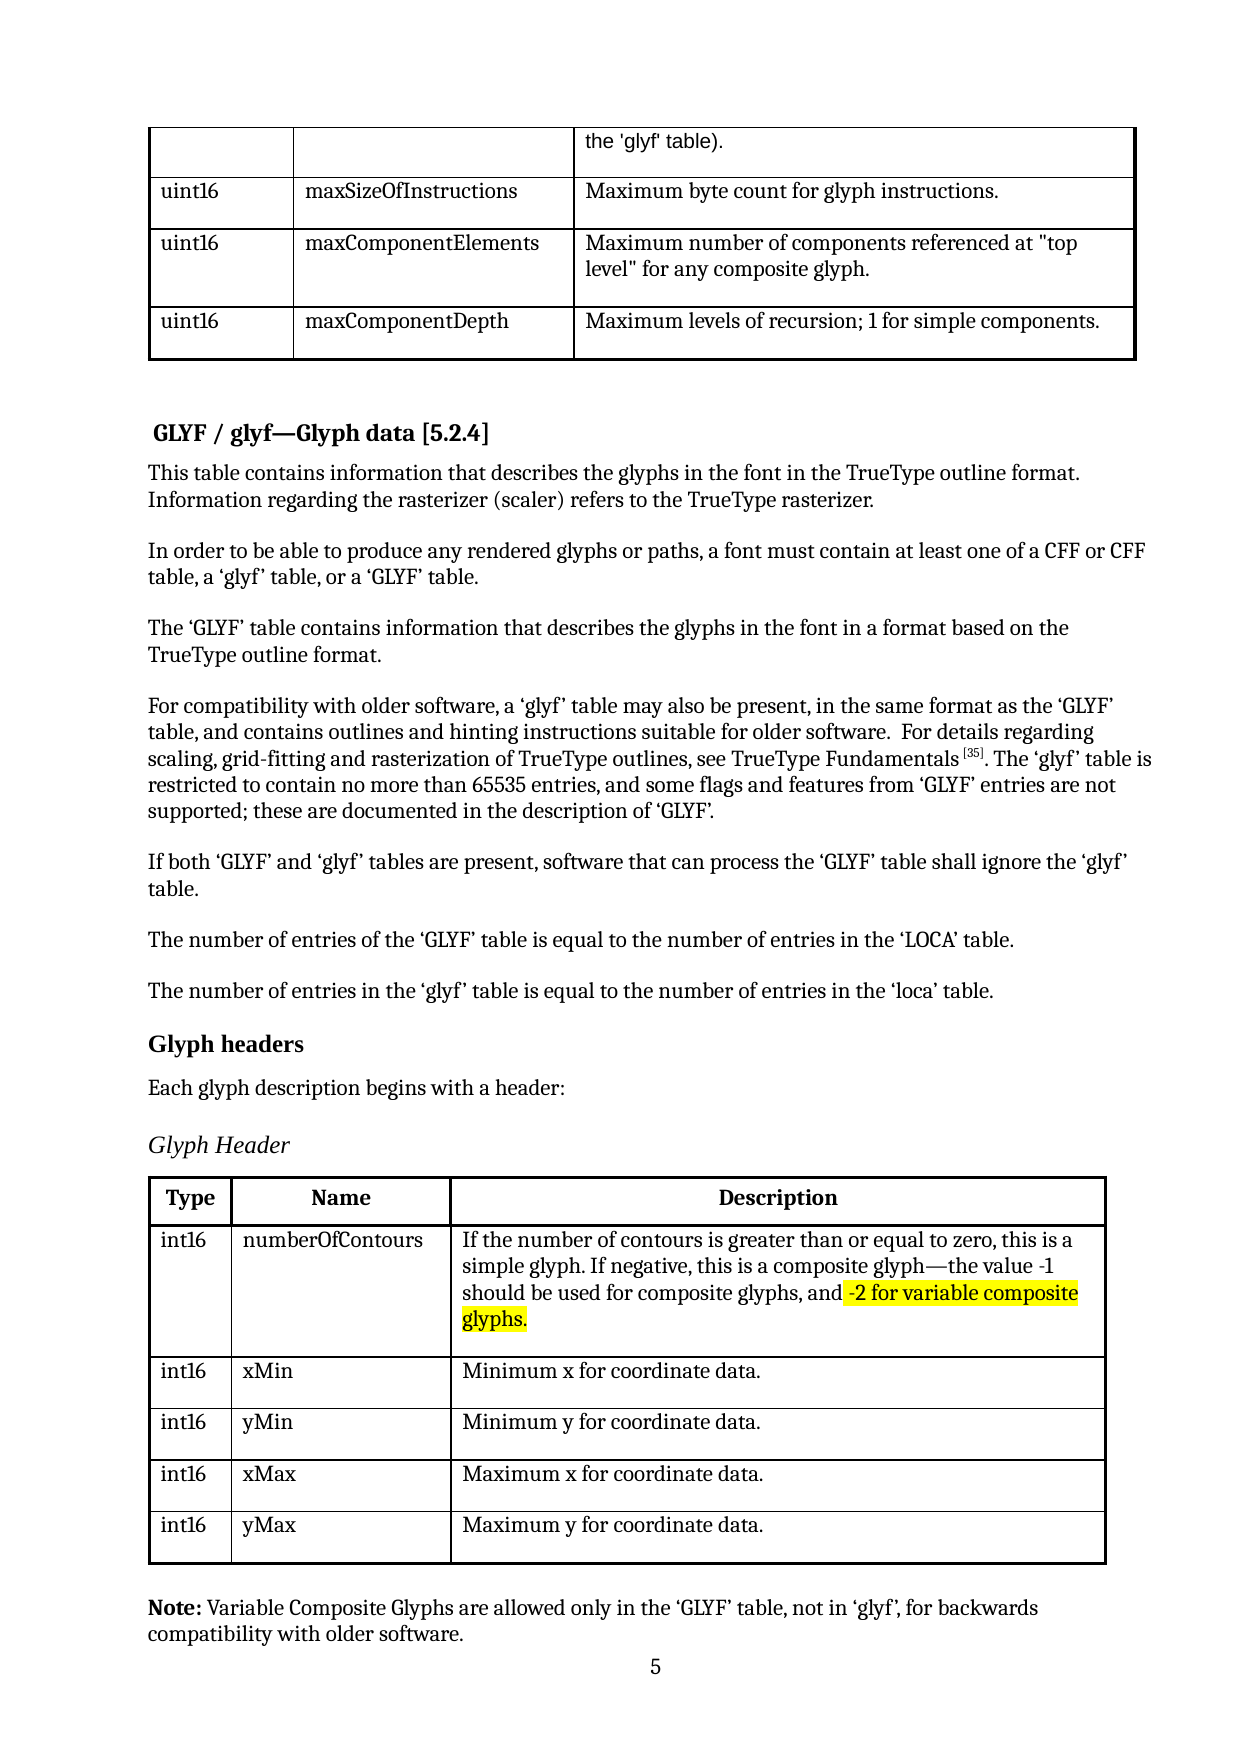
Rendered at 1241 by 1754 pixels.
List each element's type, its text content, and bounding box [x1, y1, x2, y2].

text This table contains information that describes the glyphs in the font in the TrueType outline format. Information regarding the rasterizer (scaler) refers to the TrueType rasterizer. [148, 460, 1163, 513]
table_cell maxComponentDepth [294, 308, 573, 358]
text Glyph headers [148, 1029, 1163, 1058]
table_header Description [452, 1179, 1104, 1224]
table_cell Maximum number of components referenced at "top level" for any composite glyph. [575, 230, 1133, 306]
table_cell [151, 128, 293, 177]
table_cell the 'glyf' table). [575, 128, 1133, 177]
text Glyph Header [148, 1130, 1163, 1159]
table_cell yMax [232, 1512, 450, 1562]
table_cell xMin [232, 1358, 450, 1407]
table_cell Minimum y for coordinate data. [452, 1409, 1104, 1459]
table_cell maxComponentElements [294, 230, 573, 306]
text In order to be able to produce any rendered glyphs or paths, a font must contain at least one of a CFF or CFF table, a ‘glyf’ table, or a ‘GLYF’ table. [148, 538, 1163, 590]
table_cell Maximum y for coordinate data. [452, 1512, 1104, 1562]
table_cell int16 [151, 1358, 231, 1407]
table_cell xMax [232, 1461, 450, 1511]
text The number of entries of the ‘GLYF’ table is equal to the number of entries in the ‘LOCA’ table. [148, 927, 1163, 953]
text If both ‘GLYF’ and ‘glyf’ tables are present, software that can process the ‘GLYF’ table shall ignore the ‘glyf’ table. [148, 849, 1163, 902]
table_cell maxSizeOfInstructions [294, 178, 573, 228]
table_header Type [151, 1179, 230, 1224]
table_cell If the number of contours is greater than or equal to zero, this is a simple glyph. If negative, this is a composite glyph—the value ˗1 should be used for composite glyphs, and ˗2 for variable composite glyphs. [452, 1227, 1104, 1356]
table_cell uint16 [151, 178, 293, 228]
table_cell int16 [151, 1409, 231, 1459]
table_cell int16 [151, 1227, 231, 1356]
subtitle GLYF / glyf—Glyph data [5.2.4] [148, 419, 1163, 448]
text The number of entries in the ‘glyf’ table is equal to the number of entries in the ‘loca’ table. [148, 978, 1163, 1004]
table_header Name [233, 1179, 449, 1224]
table_cell uint16 [151, 308, 293, 358]
text Each glyph description begins with a header: [148, 1074, 1163, 1101]
table_cell int16 [151, 1512, 231, 1562]
table_cell uint16 [151, 230, 293, 306]
text The ‘GLYF’ table contains information that describes the glyphs in the font in a format based on the TrueType outline format. [148, 615, 1163, 668]
table_cell Minimum x for coordinate data. [452, 1358, 1104, 1407]
table_cell Maximum levels of recursion; 1 for simple components. [575, 308, 1133, 358]
table_cell numberOfContours [232, 1227, 450, 1356]
table_cell Maximum x for coordinate data. [452, 1461, 1104, 1511]
text For compatibility with older software, a ‘glyf’ table may also be present, in the same format as the ‘GLYF’ table, and contains outlines and hinting instructions suitable for older software. For details regarding scaling, grid-fitting and rasterization of TrueType outlines, see TrueType Fundamentals [35]. The ‘glyf’ table is restricted to contain no more than 65535 entries, and some flags and features from ‘GLYF’ entries are not supported; these are documented in the description of ‘GLYF’. [148, 693, 1163, 824]
table_cell int16 [151, 1461, 231, 1511]
table_cell yMin [232, 1409, 450, 1459]
table_cell [294, 128, 573, 177]
text Note: Variable Composite Glyphs are allowed only in the ‘GLYF’ table, not in ‘glyf’, for backwards compatibility with older software. [148, 1594, 1163, 1647]
table_cell Maximum byte count for glyph instructions. [575, 178, 1133, 228]
